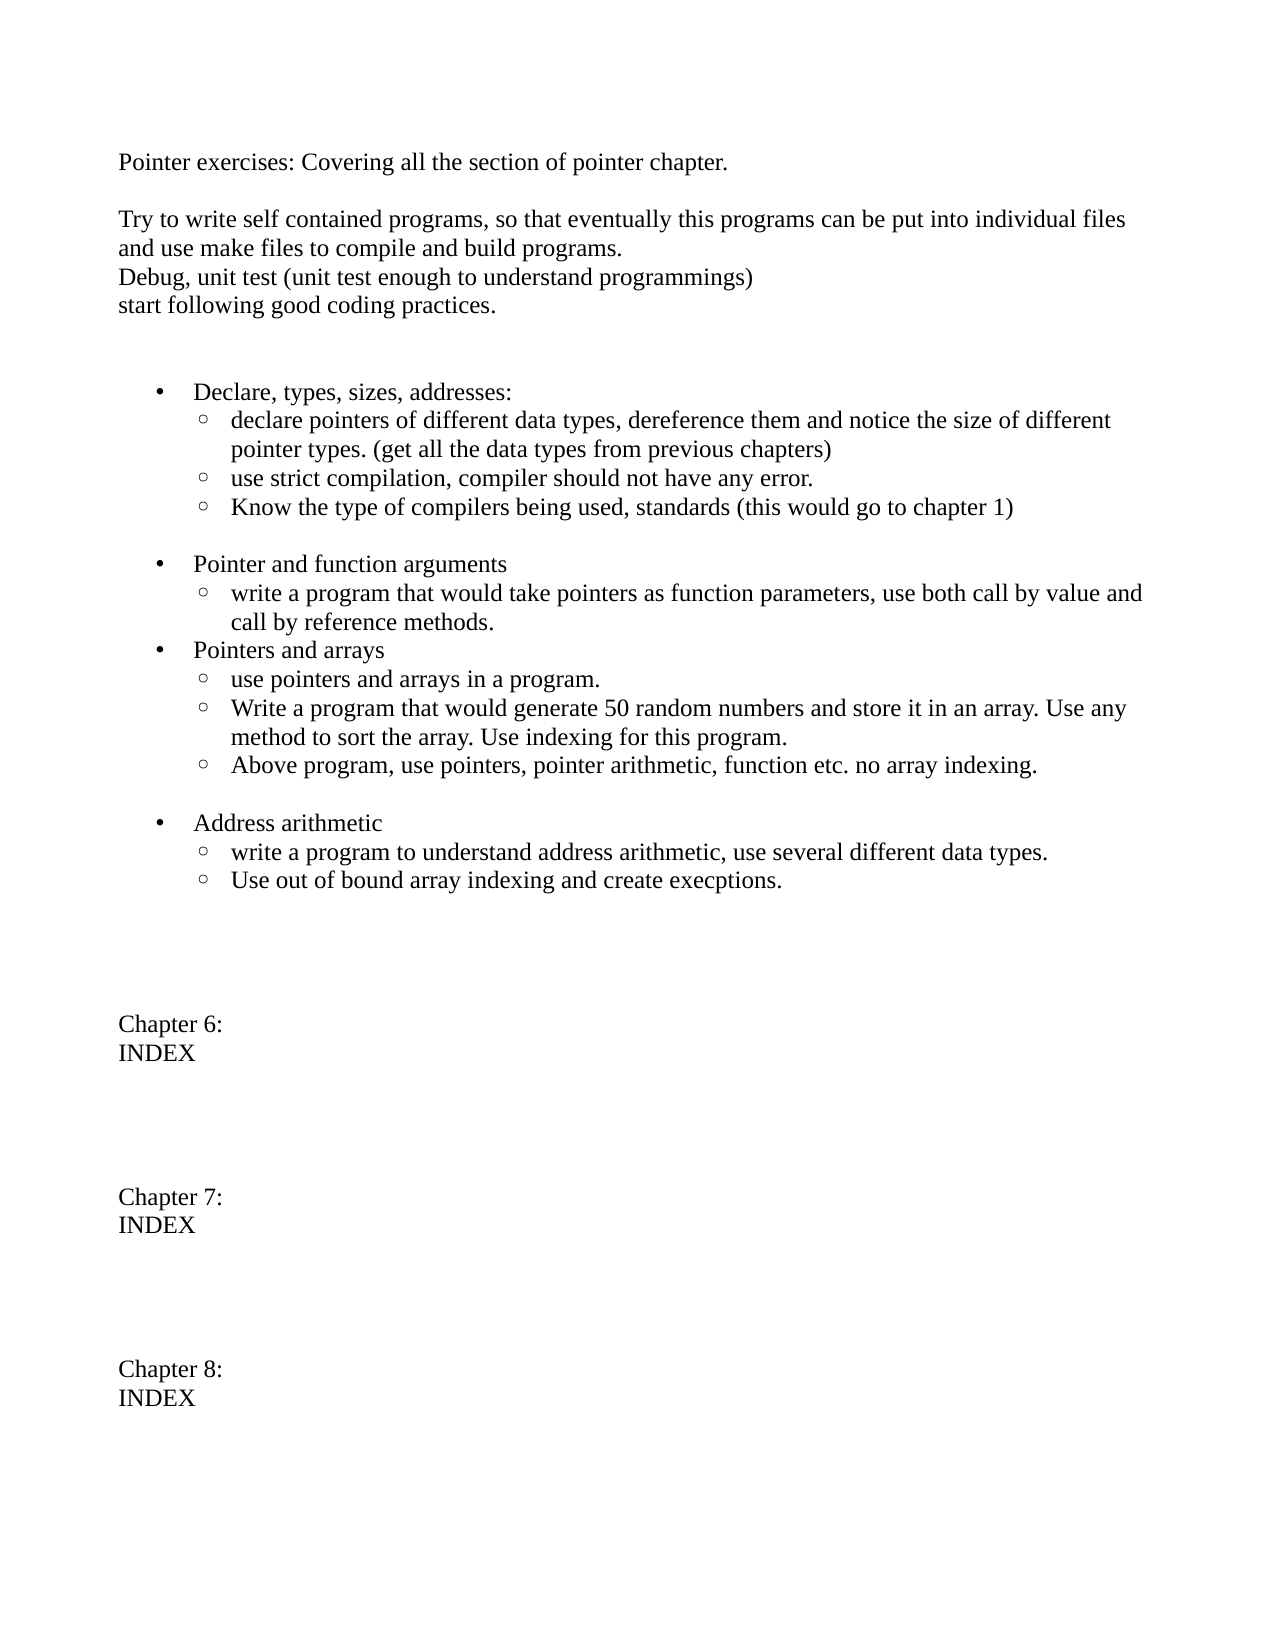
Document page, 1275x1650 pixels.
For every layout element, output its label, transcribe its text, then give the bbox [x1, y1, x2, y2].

text Try to write self contained programs, so that eventually this programs can be put into individual files and use make files to compile and build programs. [118, 204, 1157, 262]
list Pointers and arrays [156, 636, 1157, 664]
text INDEX [118, 1383, 1157, 1412]
list write a program to understand address arithmetic, use several different data types. [193, 837, 1157, 866]
list use pointers and arrays in a program. [193, 664, 1157, 693]
list declare pointers of different data types, dereference them and notice the size of different pointer types. (get all the data types from previous chapters) [193, 406, 1157, 463]
text INDEX [118, 1211, 1157, 1239]
list Declare, types, sizes, addresses: [156, 377, 1157, 406]
text INDEX [118, 1038, 1157, 1067]
text start following good coding practices. [118, 291, 1157, 319]
text Debug, unit test (unit test enough to understand programmings) [118, 262, 1157, 291]
text Pointer exercises: Covering all the section of pointer chapter. [118, 147, 1157, 176]
list Address arithmetic [156, 808, 1157, 837]
text Chapter 7: [118, 1182, 1157, 1211]
text Chapter 8: [118, 1354, 1157, 1383]
list Know the type of compilers being used, standards (this would go to chapter 1) [193, 492, 1157, 521]
text Chapter 6: [118, 1009, 1157, 1038]
list Write a program that would generate 50 random numbers and store it in an array. Use any method to sort the array. Use indexing for this program. [193, 693, 1157, 751]
list write a program that would take pointers as function parameters, use both call by value and call by reference methods. [193, 578, 1157, 636]
list Pointer and function arguments [156, 549, 1157, 578]
list Above program, use pointers, pointer arithmetic, function etc. no array indexing. [193, 751, 1157, 779]
list use strict compilation, compiler should not have any error. [193, 463, 1157, 492]
list Use out of bound array indexing and create execptions. [193, 866, 1157, 894]
